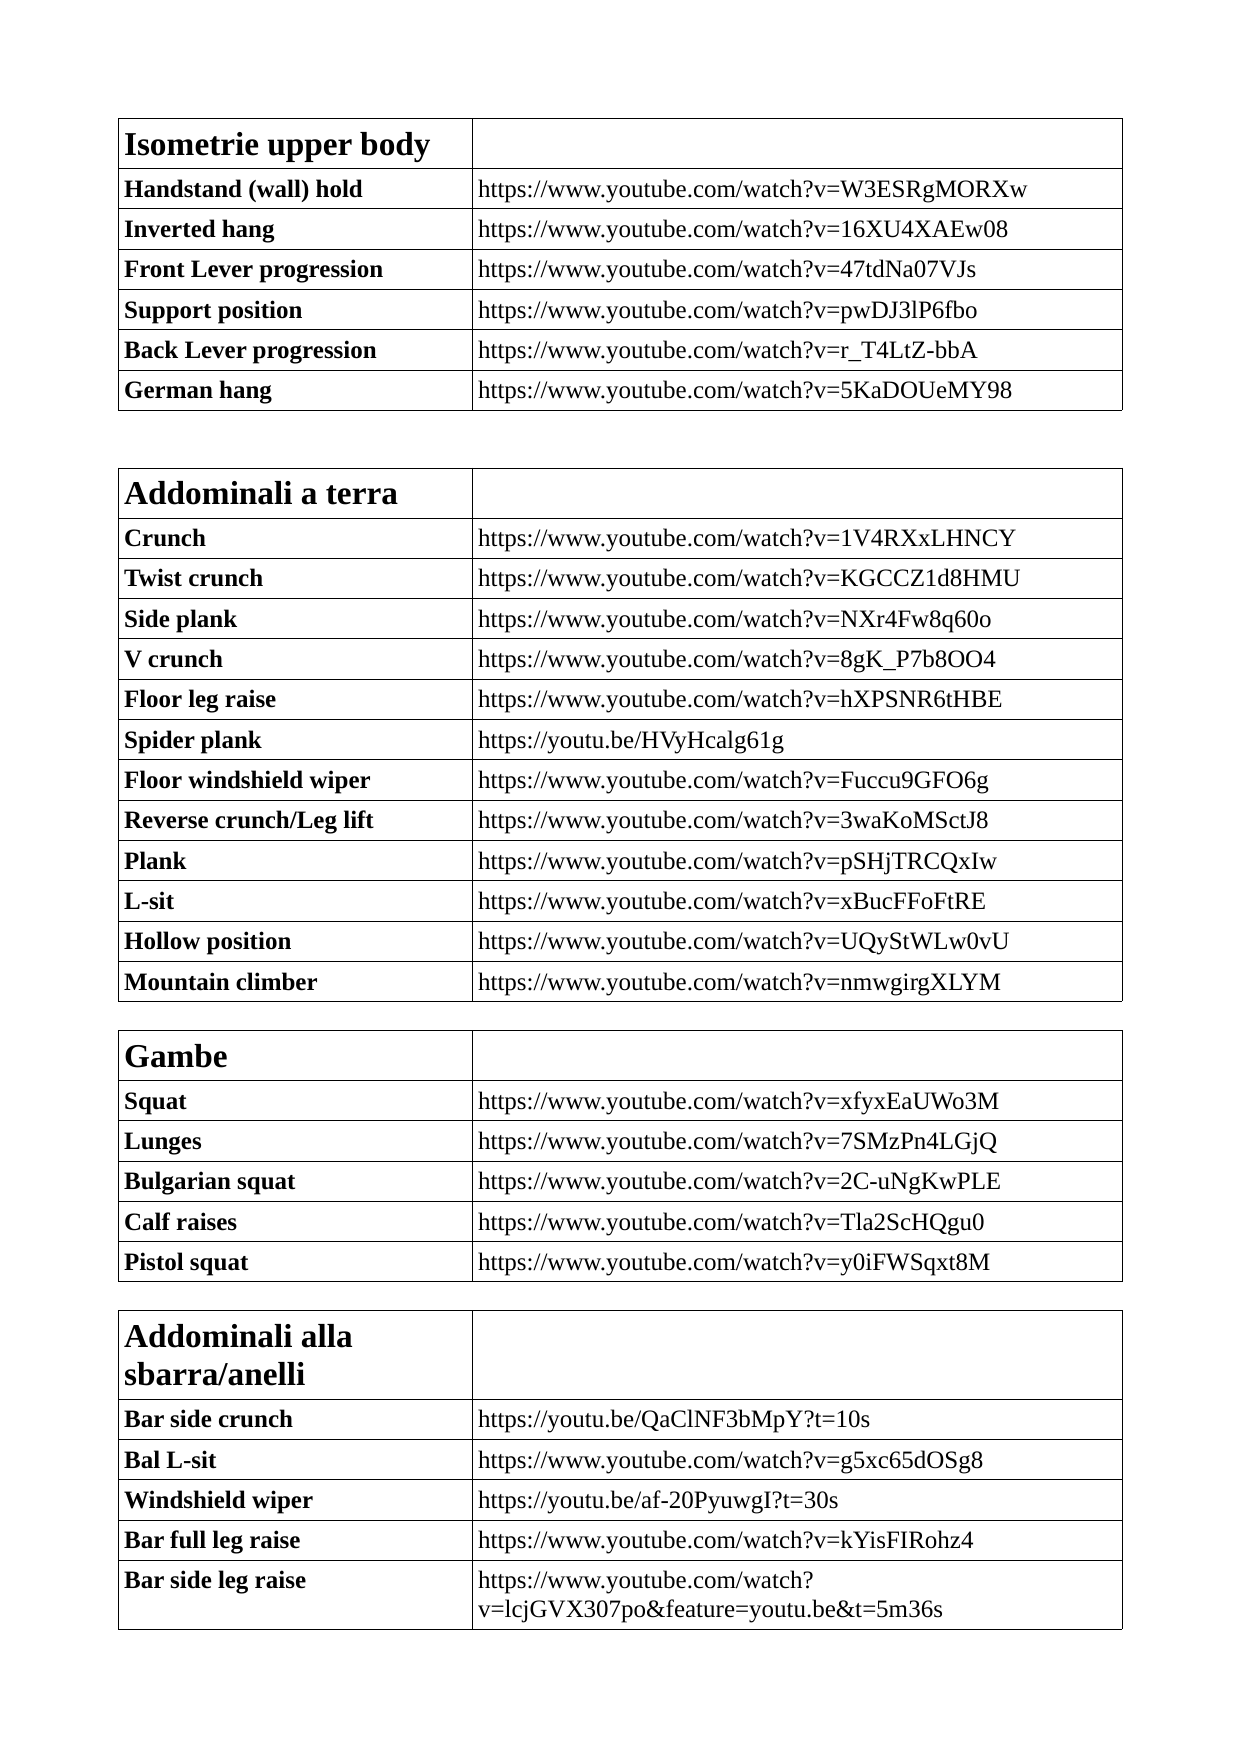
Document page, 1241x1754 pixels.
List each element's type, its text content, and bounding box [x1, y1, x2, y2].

table_cell Windshield wiper [119, 1480, 472, 1519]
table_cell https://www.youtube.com/watch?v=3waKoMSctJ8 [473, 801, 1122, 840]
table_cell https://www.youtube.com/watch?v=hXPSNR6tHBE [473, 680, 1122, 719]
table_cell https://www.youtube.com/watch?v=16XU4XAEw08 [473, 209, 1122, 249]
table_cell https://www.youtube.com/watch?v=47tdNa07VJs [473, 250, 1122, 289]
table_cell https://www.youtube.com/watch?v=Tla2ScHQgu0 [473, 1202, 1122, 1241]
table_cell https://www.youtube.com/watch?v=W3ESRgMORXw [473, 169, 1122, 208]
table_header [473, 1031, 1122, 1080]
table_cell Mountain climber [119, 962, 472, 1001]
table_cell Inverted hang [119, 209, 472, 249]
table_cell https://www.youtube.com/watch?v=xBucFFoFtRE [473, 881, 1122, 921]
table_header Addominali alla sbarra/anelli [119, 1311, 472, 1398]
table_cell Front Lever progression [119, 250, 472, 289]
table_cell https://www.youtube.com/watch?v=Fuccu9GFO6g [473, 760, 1122, 799]
table_cell Bar side leg raise [119, 1561, 472, 1629]
table_cell https://www.youtube.com/watch?v=NXr4Fw8q60o [473, 599, 1122, 638]
table_cell https://www.youtube.com/watch?v=y0iFWSqxt8M [473, 1242, 1122, 1281]
table_cell Bar side crunch [119, 1400, 472, 1439]
table_cell Plank [119, 841, 472, 880]
table_cell Side plank [119, 599, 472, 638]
table_cell https://www.youtube.com/watch?v=7SMzPn4LGjQ [473, 1121, 1122, 1161]
table_cell Bal L-sit [119, 1440, 472, 1479]
table_cell L-sit [119, 881, 472, 921]
table_cell https://www.youtube.com/watch?v=kYisFIRohz4 [473, 1521, 1122, 1560]
table_cell Squat [119, 1081, 472, 1120]
table_cell Crunch [119, 519, 472, 558]
table_cell Calf raises [119, 1202, 472, 1241]
table_header [473, 1311, 1122, 1398]
table_cell Hollow position [119, 922, 472, 961]
table_cell https://www.youtube.com/watch?v=8gK_P7b8OO4 [473, 639, 1122, 679]
table_cell https://www.youtube.com/watch?v=2C-uNgKwPLE [473, 1162, 1122, 1201]
table_cell Bar full leg raise [119, 1521, 472, 1560]
table_cell V crunch [119, 639, 472, 679]
table_cell Handstand (wall) hold [119, 169, 472, 208]
table_cell https://www.youtube.com/watch?v=nmwgirgXLYM [473, 962, 1122, 1001]
table_cell https://www.youtube.com/watch?v=KGCCZ1d8HMU [473, 559, 1122, 598]
table_cell https://youtu.be/HVyHcalg61g [473, 720, 1122, 759]
table_header Addominali a terra [119, 469, 472, 517]
table_header [473, 469, 1122, 517]
table_cell https://www.youtube.com/watch?v=1V4RXxLHNCY [473, 519, 1122, 558]
table_cell https://youtu.be/af-20PyuwgI?t=30s [473, 1480, 1122, 1519]
table_cell https://www.youtube.com/watch?v=pSHjTRCQxIw [473, 841, 1122, 880]
table_cell https://www.youtube.com/watch?v=g5xc65dOSg8 [473, 1440, 1122, 1479]
table_cell Bulgarian squat [119, 1162, 472, 1201]
table_cell https://www.youtube.com/watch?v=lcjGVX307po&feature=youtu.be&t=5m36s [473, 1561, 1122, 1629]
table_cell Back Lever progression [119, 330, 472, 369]
table_cell Support position [119, 290, 472, 329]
table_cell Spider plank [119, 720, 472, 759]
table_cell German hang [119, 371, 472, 410]
table_cell https://www.youtube.com/watch?v=pwDJ3lP6fbo [473, 290, 1122, 329]
table_cell Twist crunch [119, 559, 472, 598]
table_cell Pistol squat [119, 1242, 472, 1281]
table_header Gambe [119, 1031, 472, 1080]
table_cell https://www.youtube.com/watch?v=xfyxEaUWo3M [473, 1081, 1122, 1120]
table_cell Floor windshield wiper [119, 760, 472, 799]
table_cell https://www.youtube.com/watch?v=r_T4LtZ-bbA [473, 330, 1122, 369]
table_cell https://www.youtube.com/watch?v=UQyStWLw0vU [473, 922, 1122, 961]
table_cell Floor leg raise [119, 680, 472, 719]
table_cell Reverse crunch/Leg lift [119, 801, 472, 840]
table_cell https://www.youtube.com/watch?v=5KaDOUeMY98 [473, 371, 1122, 410]
table_cell Lunges [119, 1121, 472, 1161]
table_header Isometrie upper body [119, 119, 472, 168]
table_header [473, 119, 1122, 168]
table_cell https://youtu.be/QaClNF3bMpY?t=10s [473, 1400, 1122, 1439]
